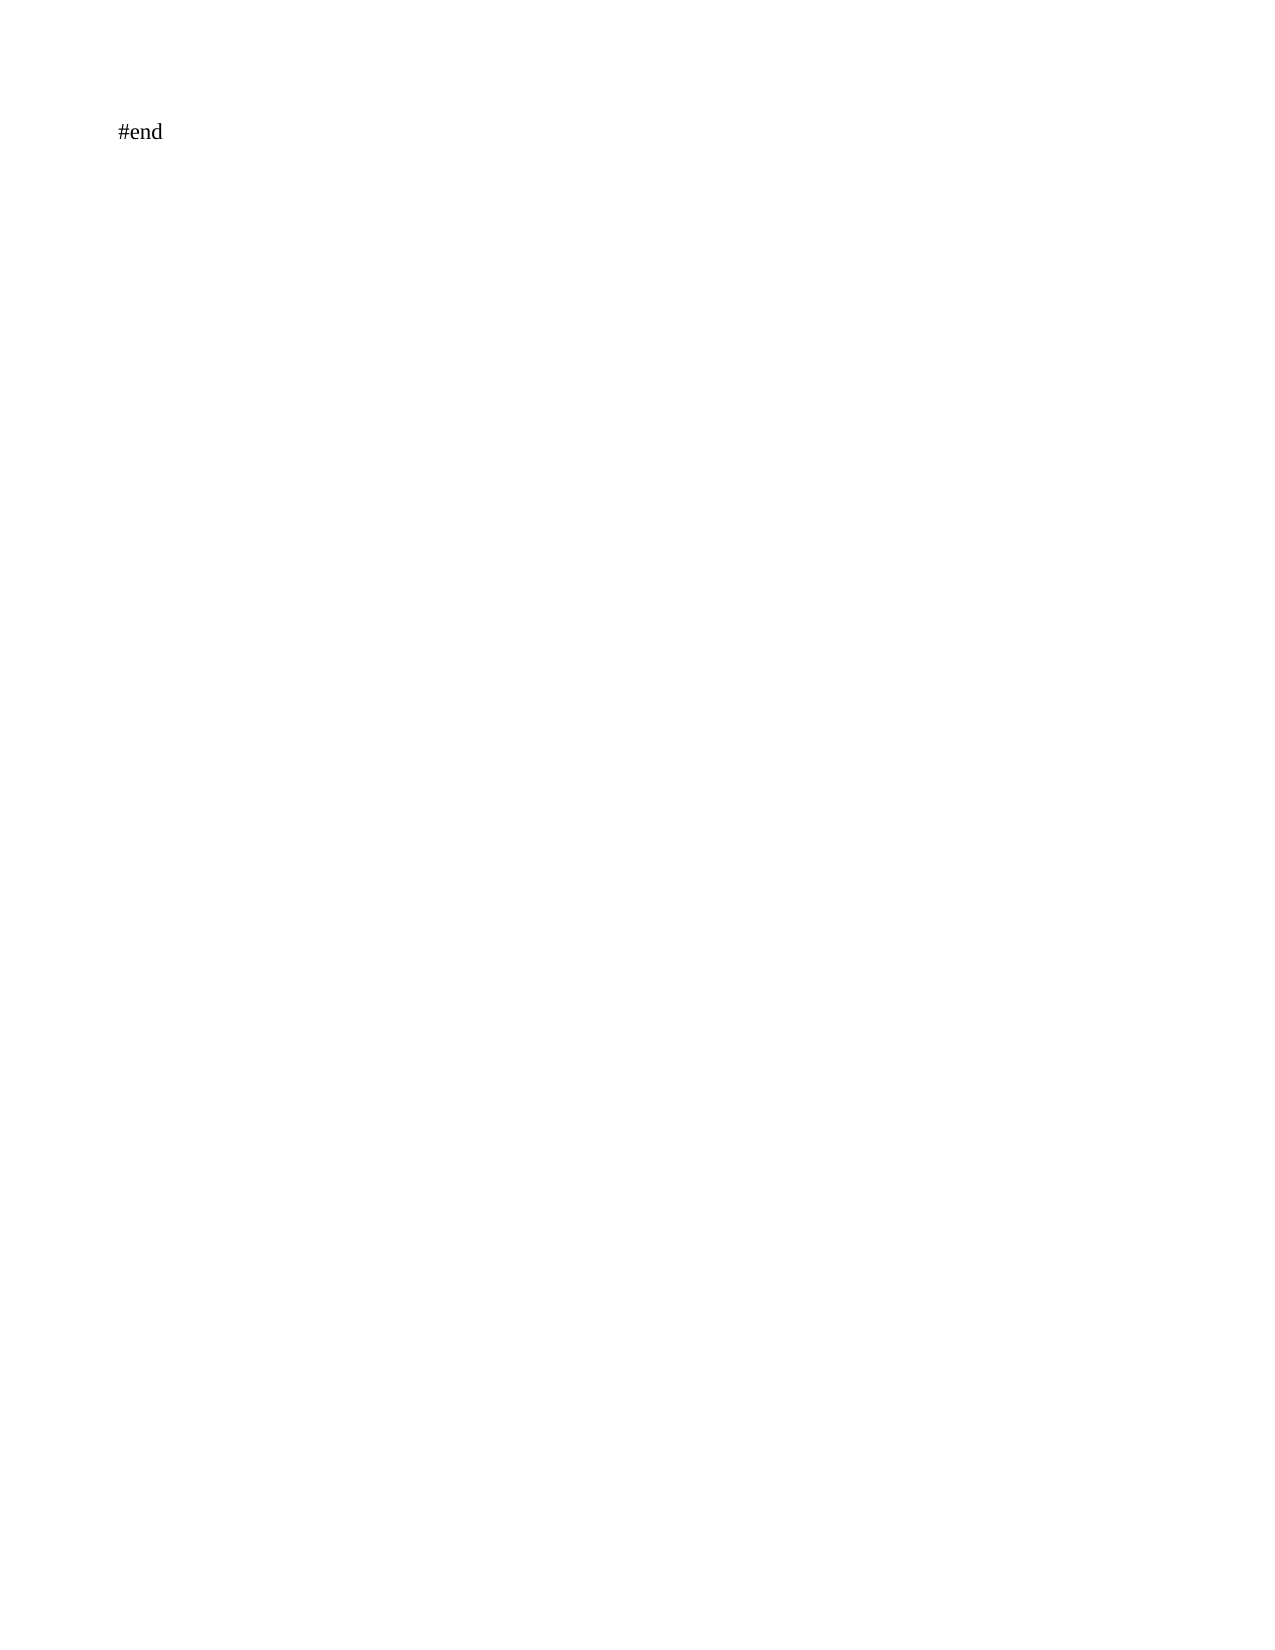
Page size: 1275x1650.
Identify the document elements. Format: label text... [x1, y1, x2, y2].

text #end [118, 118, 1157, 144]
